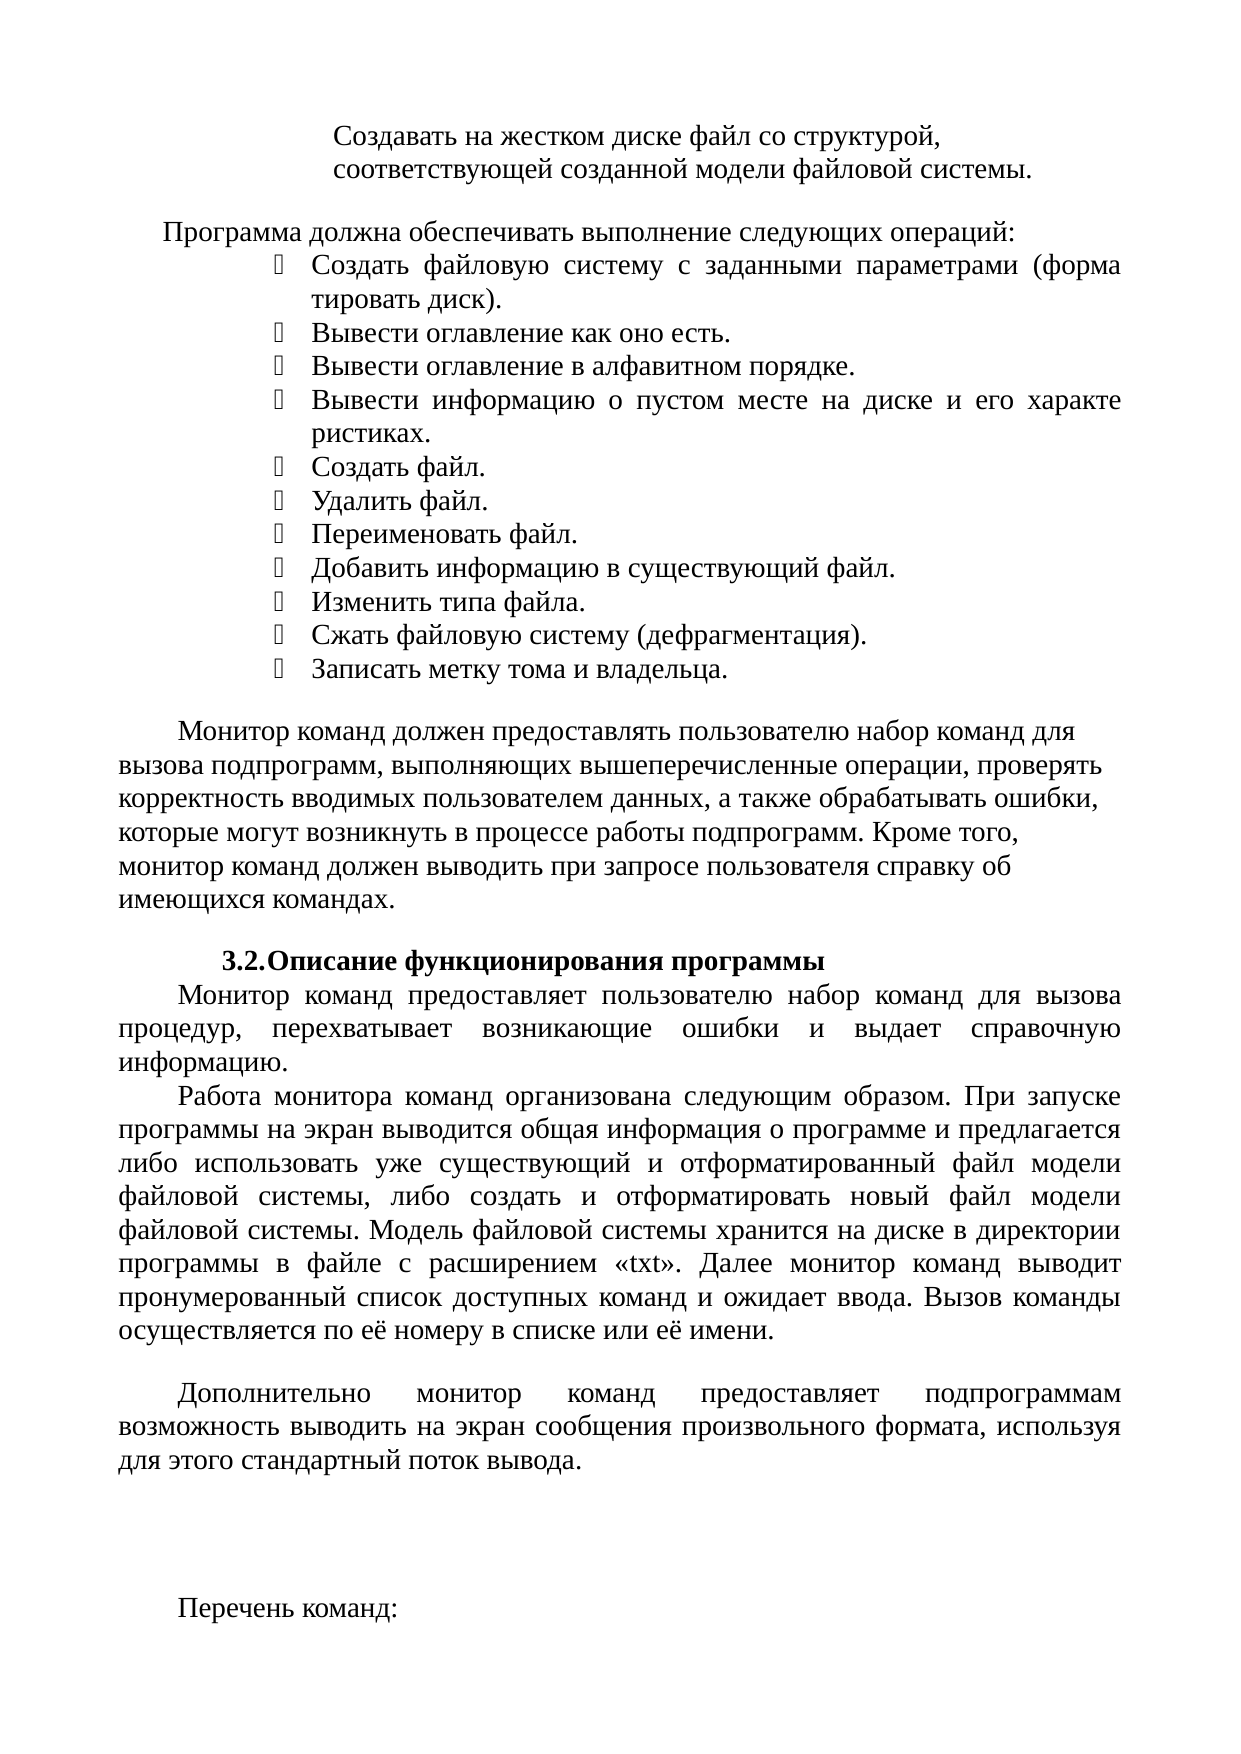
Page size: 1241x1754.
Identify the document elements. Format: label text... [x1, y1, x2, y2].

list Создавать на жестком диске файл со структурой, соответствующей созданной модели файловой системы. [295, 118, 1122, 185]
text Монитор команд должен предоставлять пользователю набор команд для вызова подпрограмм, выполняющих вышеперечисленные операции, проверять корректность вводимых пользователем данных, а также обрабатывать ошибки, которые могут возникнуть в процессе работы подпрограмм. Кроме того, монитор команд должен выводить при запросе пользователя справку об имеющихся командах. [118, 713, 1122, 915]
list Вывести оглавление в алфавитном порядке. [274, 348, 1122, 382]
list Вывести информацию о пустом месте на диске и его характе­ ристиках. [274, 382, 1122, 449]
text Дополнительно монитор команд предоставляет подпрограммам возможность выводить на экран сообщения произвольного формата, используя для этого стандартный поток вывода. [118, 1375, 1122, 1475]
list Описание функционирования программы [222, 943, 1122, 977]
list Записать метку тома и владельца. [274, 651, 1122, 685]
list Сжать файловую систему (дефрагментация). [274, 617, 1122, 651]
list Создать файл. [274, 449, 1122, 483]
text Перечень команд: [118, 1590, 1122, 1624]
list Удалить файл. [274, 483, 1122, 516]
list Создать файловую систему с заданными параметрами (форма­ тировать диск). [274, 247, 1122, 315]
list Переименовать файл. [274, 516, 1122, 550]
text Программа должна обеспечивать выполнение следующих операций: [162, 214, 1122, 247]
list Монитор команд предоставляет пользователю набор команд для вызова процедур, перехватывает возникающие ошибки и выдает справочную информацию. [118, 977, 1122, 1078]
list Добавить информацию в существующий файл. [274, 550, 1122, 584]
list Изменить типа файла. [274, 584, 1122, 617]
text Работа монитора команд организована следующим образом. При запуске программы на экран выводится общая информация о программе и предлагается либо использовать уже существующий и отформатированный файл модели файловой системы, либо создать и отформатировать новый файл модели файловой системы. Модель файловой системы хранится на диске в директории программы в файле с расширением «txt». Далее монитор команд выводит пронумерованный список доступных команд и ожидает ввода. Вызов команды осуществляется по её номеру в списке или её имени. [118, 1078, 1122, 1346]
list Вывести оглавление как оно есть. [274, 315, 1122, 348]
